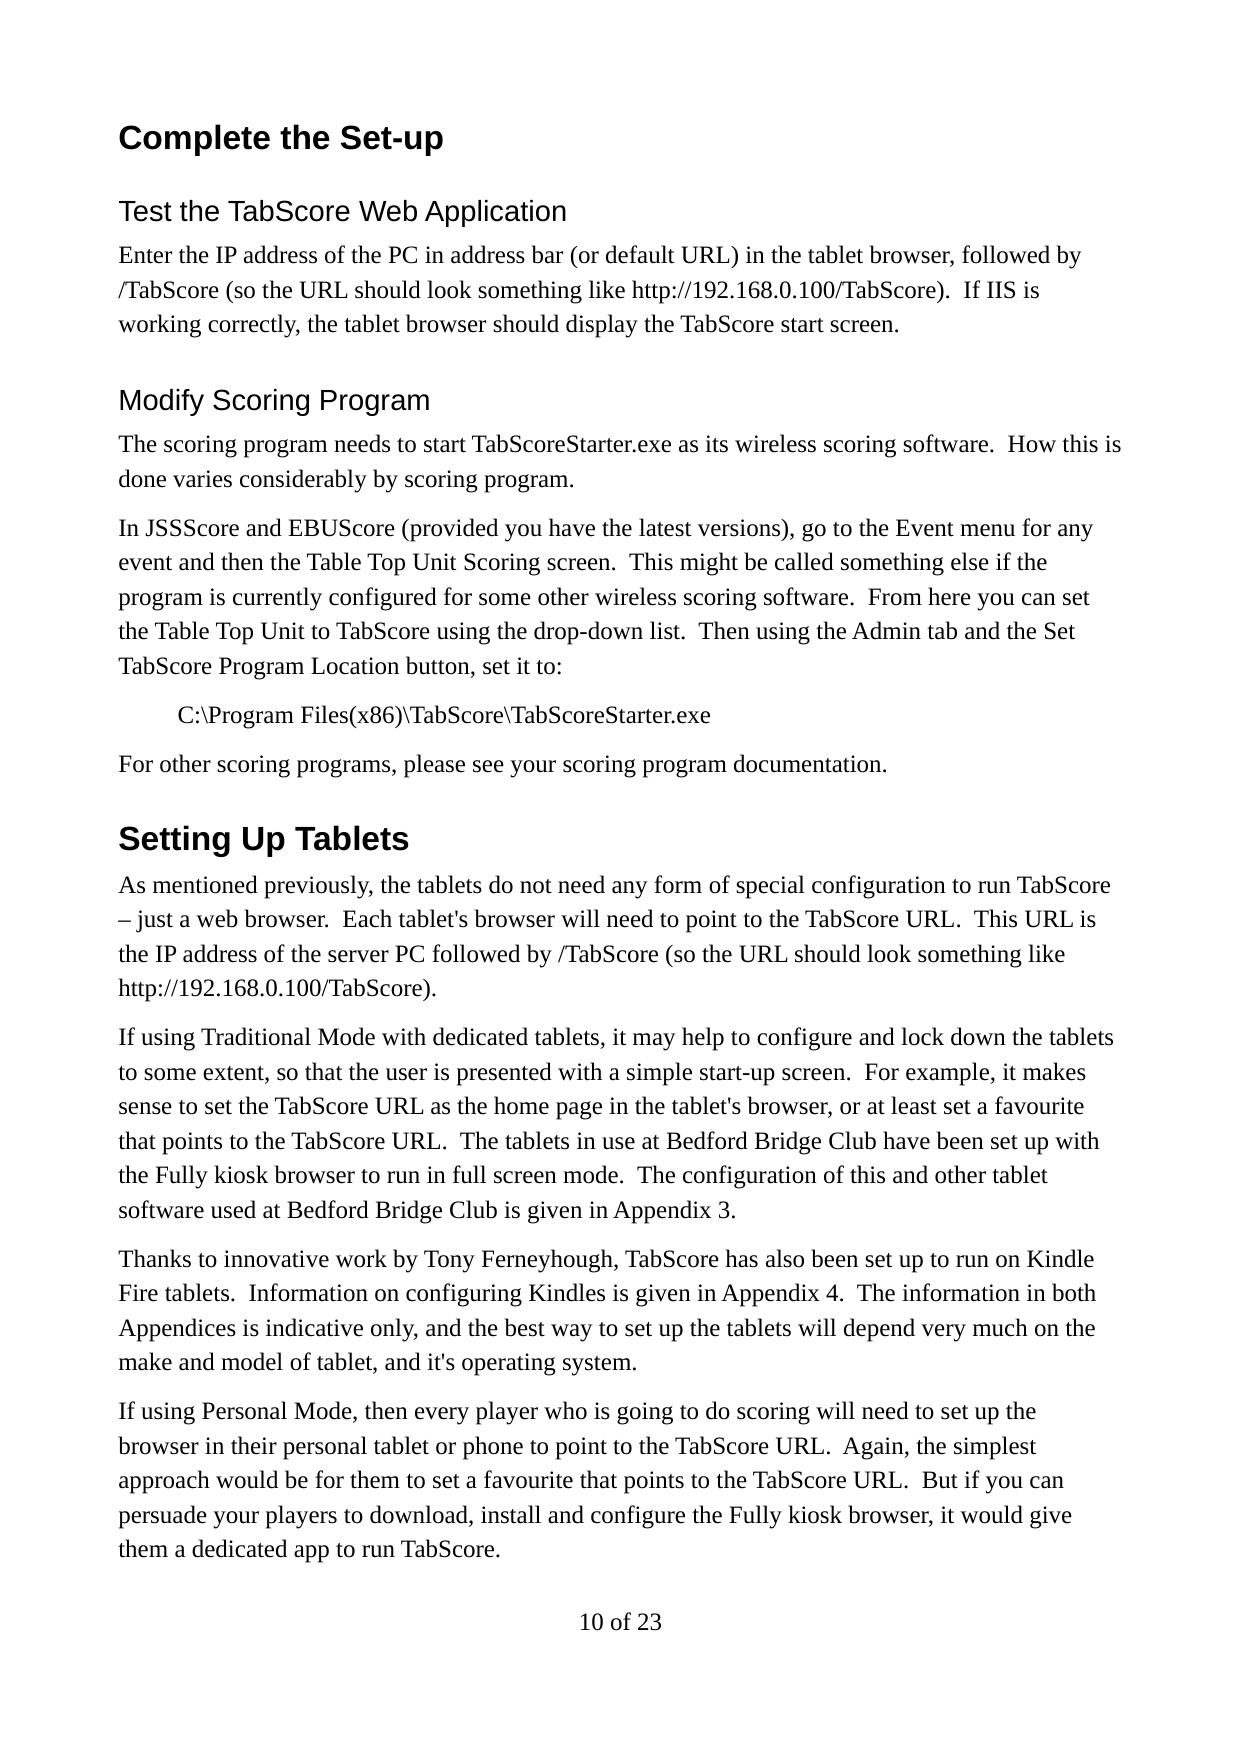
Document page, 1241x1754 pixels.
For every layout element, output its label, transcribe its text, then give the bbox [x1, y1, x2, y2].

text In JSSScore and EBUScore (provided you have the latest versions), go to the Event menu for any event and then the Table Top Unit Scoring screen. This might be called something else if the program is currently configured for some other wireless scoring software. From here you can set the Table Top Unit to TabScore using the drop-down list. Then using the Admin tab and the Set TabScore Program Location button, set it to: [118, 513, 1122, 679]
text Thanks to innovative work by Tony Ferneyhough, TabScore has also been set up to run on Kindle Fire tablets. Information on configuring Kindles is given in Appendix 4. The information in both Appendices is indicative only, and the best way to set up the tablets will depend very much on the make and model of tablet, and it's operating system. [118, 1244, 1122, 1376]
text For other scoring programs, please see your scoring program documentation. [118, 749, 1122, 778]
text If using Personal Mode, then every player who is going to do scoring will need to set up the browser in their personal tablet or phone to point to the TabScore URL. Again, the simplest approach would be for them to set a favourite that points to the TabScore URL. But if you can persuade your players to download, install and configure the Fully kiosk browser, it would give them a dedicated app to run TabScore. [118, 1396, 1122, 1563]
subtitle Setting Up Tablets [118, 819, 1122, 857]
text As mentioned previously, the tablets do not need any form of special configuration to run TabScore – just a web browser. Each tablet's browser will need to point to the TabScore URL. This URL is the IP address of the server PC followed by /TabScore (so the URL should look something like http://192.168.0.100/TabScore). [118, 870, 1122, 1002]
text If using Traditional Mode with dedicated tablets, it may help to configure and lock down the tablets to some extent, so that the user is presented with a simple start-up screen. For example, it makes sense to set the TabScore URL as the home page in the tablet's browser, or at least set a favourite that points to the TabScore URL. The tablets in use at Bedford Bridge Club have been set up with the Fully kiosk browser to run in full screen mode. The configuration of this and other tablet software used at Bedford Bridge Club is given in Appendix 3. [118, 1022, 1122, 1224]
subtitle Modify Scoring Program [118, 383, 1122, 417]
subtitle Complete the Set-up [118, 118, 1122, 157]
text The scoring program needs to start TabScoreStarter.exe as its wireless scoring software. How this is done varies considerably by scoring program. [118, 429, 1122, 493]
subtitle Test the TabScore Web Application [118, 194, 1122, 228]
text Enter the IP address of the PC in address bar (or default URL) in the tablet browser, followed by /TabScore (so the URL should look something like http://192.168.0.100/TabScore). If IIS is working correctly, the tablet browser should display the TabScore start screen. [118, 240, 1122, 338]
text C:\Program Files(x86)\TabScore\TabScoreStarter.exe [118, 700, 1122, 729]
